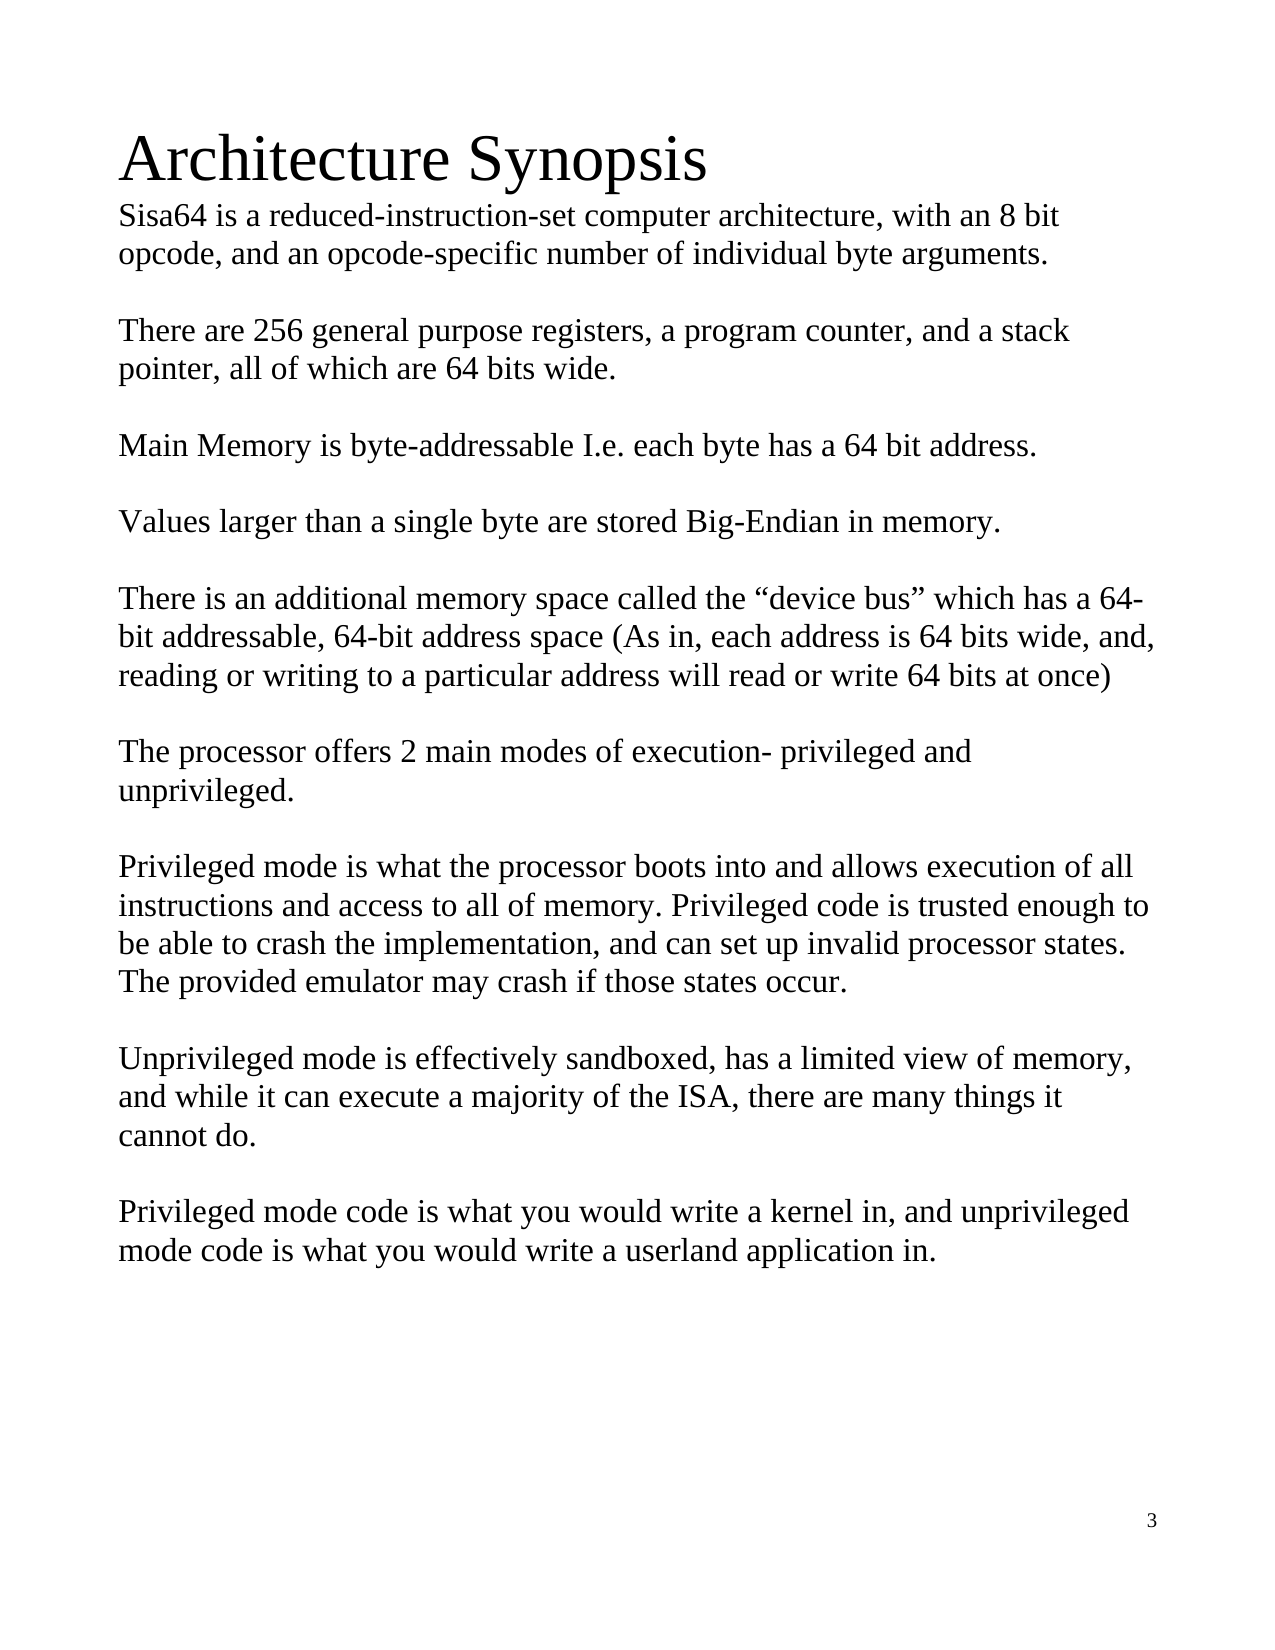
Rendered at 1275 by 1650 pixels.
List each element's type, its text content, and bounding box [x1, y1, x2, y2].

text Privileged mode code is what you would write a kernel in, and unprivileged mode code is what you would write a userland application in. [118, 1191, 1157, 1268]
text Values larger than a single byte are stored Big-Endian in memory. [118, 501, 1157, 540]
text Privileged mode is what the processor boots into and allows execution of all instructions and access to all of memory. Privileged code is trusted enough to be able to crash the implementation, and can set up invalid processor states. [118, 846, 1157, 961]
text There is an additional memory space called the “device bus” which has a 64-bit addressable, 64-bit address space (As in, each address is 64 bits wide, and, reading or writing to a particular address will read or write 64 bits at once) [118, 578, 1157, 693]
text Sisa64 is a reduced-instruction-set computer architecture, with an 8 bit opcode, and an opcode-specific number of individual byte arguments. [118, 195, 1157, 271]
text The provided emulator may crash if those states occur. [118, 961, 1157, 1000]
text Architecture Synopsis [118, 118, 1157, 195]
text The processor offers 2 main modes of execution- privileged and unprivileged. [118, 731, 1157, 808]
text Unprivileged mode is effectively sandboxed, has a limited view of memory, and while it can execute a majority of the ISA, there are many things it cannot do. [118, 1038, 1157, 1153]
text There are 256 general purpose registers, a program counter, and a stack pointer, all of which are 64 bits wide. Main Memory is byte-addressable I.e. each byte has a 64 bit address. [118, 310, 1157, 463]
